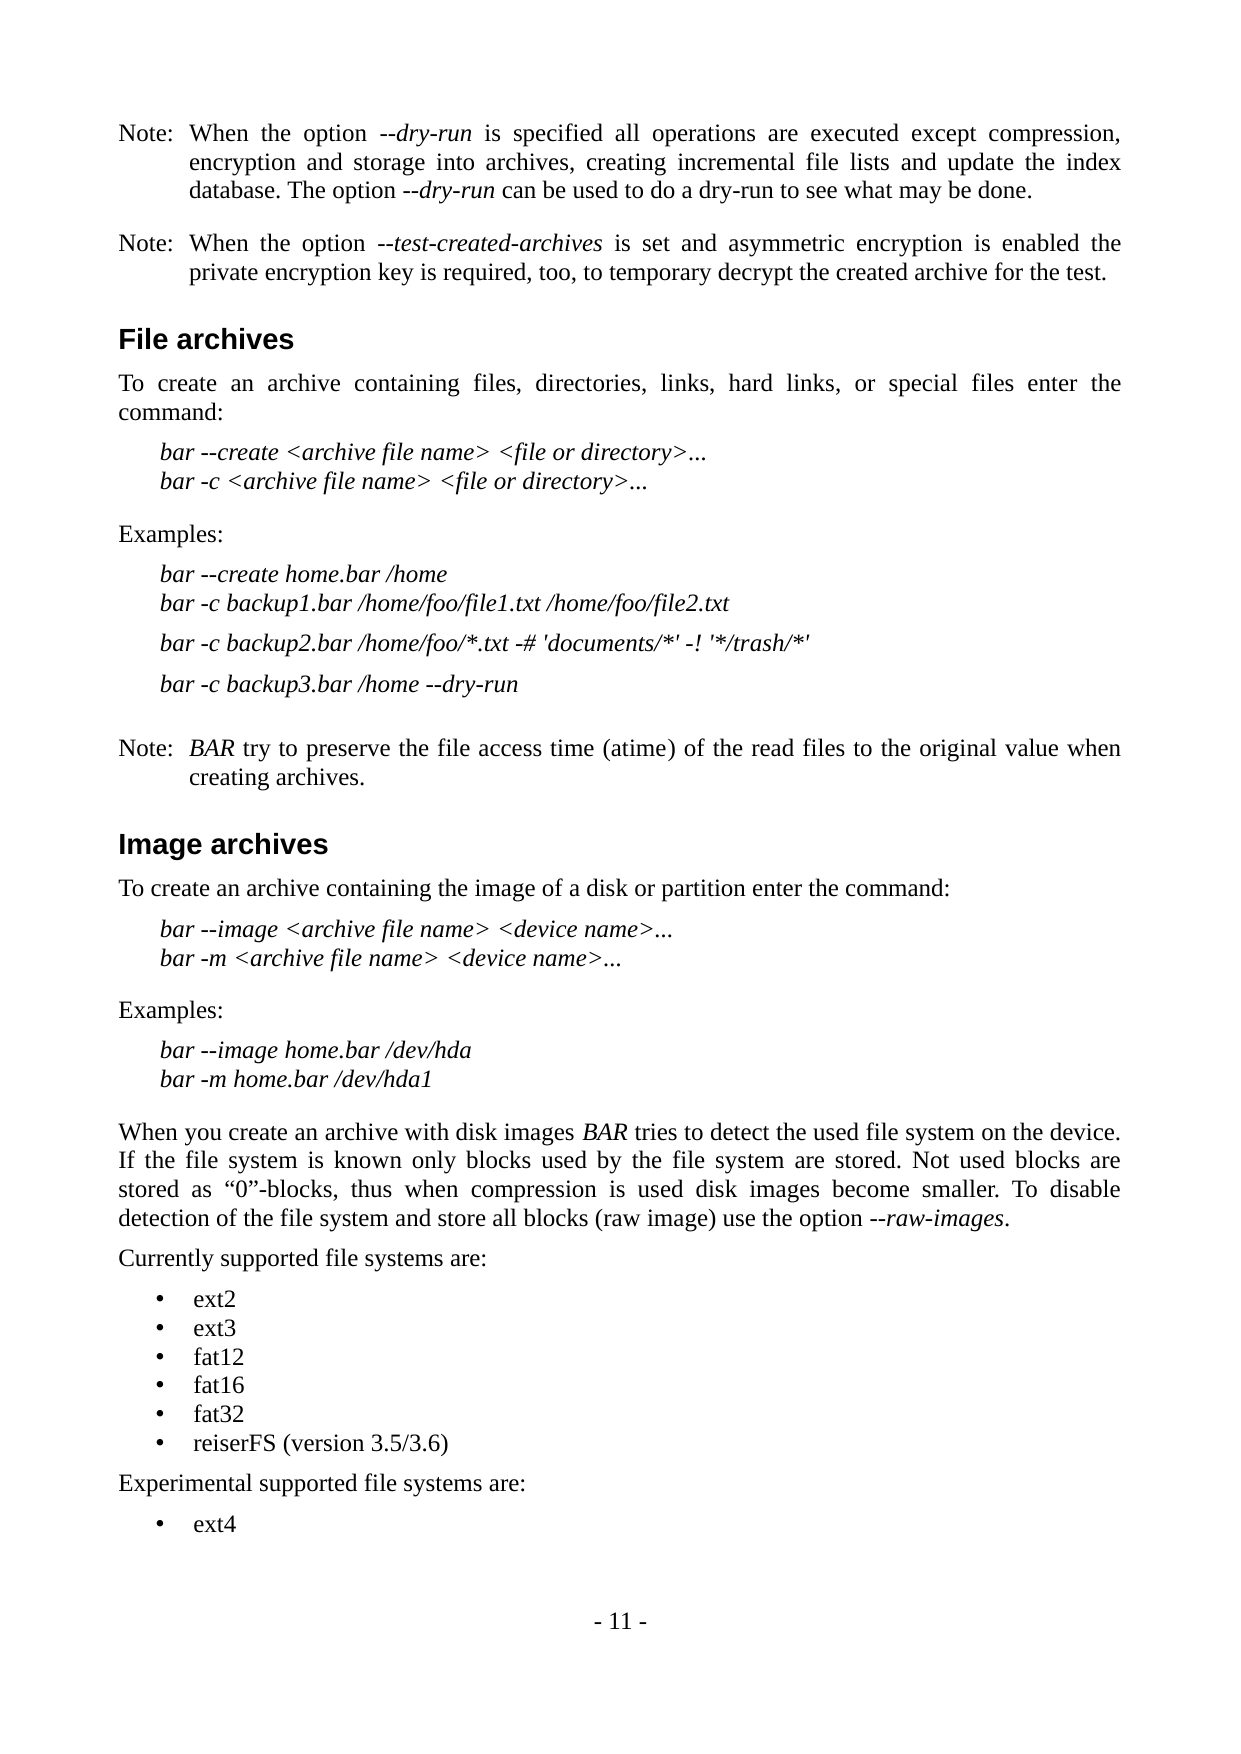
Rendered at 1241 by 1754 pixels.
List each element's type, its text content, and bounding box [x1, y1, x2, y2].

text bar -c <archive file name> <file or directory>... [159, 466, 1122, 495]
text When you create an archive with disk images BAR tries to detect the used file system on the device. If the file system is known only blocks used by the file system are stored. Not used blocks are stored as “0”-blocks, thus when compression is used disk images become smaller. To disable detection of the file system and store all blocks (raw image) use the option --raw-images. [118, 1117, 1122, 1232]
text To create an archive containing the image of a disk or partition enter the command: [118, 873, 1122, 902]
text Experimental supported file systems are: [118, 1468, 1122, 1497]
text To create an archive containing files, directories, links, hard links, or special files enter the command: [118, 368, 1122, 426]
subtitle Image archives [118, 827, 1122, 861]
text Examples: [118, 519, 1122, 547]
text bar --create <archive file name> <file or directory>... [159, 437, 1122, 466]
text bar --image home.bar /dev/hda [159, 1036, 1122, 1064]
text bar -c backup2.bar /home/foo/*.txt -# 'documents/*' -! '*/trash/*' [159, 628, 1122, 657]
text bar -c backup1.bar /home/foo/file1.txt /home/foo/file2.txt [159, 588, 1122, 617]
list ext3 [156, 1313, 1122, 1342]
text Examples: [118, 995, 1122, 1024]
text Note: When the option --test-created-archives is set and asymmetric encryption is enabled the private encryption key is required, too, to temporary decrypt the created archive for the test. [118, 228, 1122, 285]
list fat12 [156, 1342, 1122, 1370]
text bar --create home.bar /home [159, 559, 1122, 588]
text bar --image <archive file name> <device name>... [159, 914, 1122, 943]
list ext2 [156, 1284, 1122, 1313]
text bar -m home.bar /dev/hda1 [159, 1064, 1122, 1093]
text bar -c backup3.bar /home --dry-run [159, 669, 1122, 698]
text bar -m <archive file name> <device name>... [159, 943, 1122, 971]
list fat32 [156, 1399, 1122, 1428]
text Currently supported file systems are: [118, 1243, 1122, 1272]
text Note: BAR try to preserve the file access time (atime) of the read files to the original value when creating archives. [118, 733, 1122, 791]
list fat16 [156, 1370, 1122, 1399]
subtitle File archives [118, 322, 1122, 356]
text Note: When the option --dry-run is specified all operations are executed except compression, encryption and storage into archives, creating incremental file lists and update the index database. The option --dry-run can be used to do a dry-run to see what may be done. [118, 118, 1122, 204]
list reiserFS (version 3.5/3.6) [156, 1428, 1122, 1457]
list ext4 [156, 1509, 1122, 1538]
